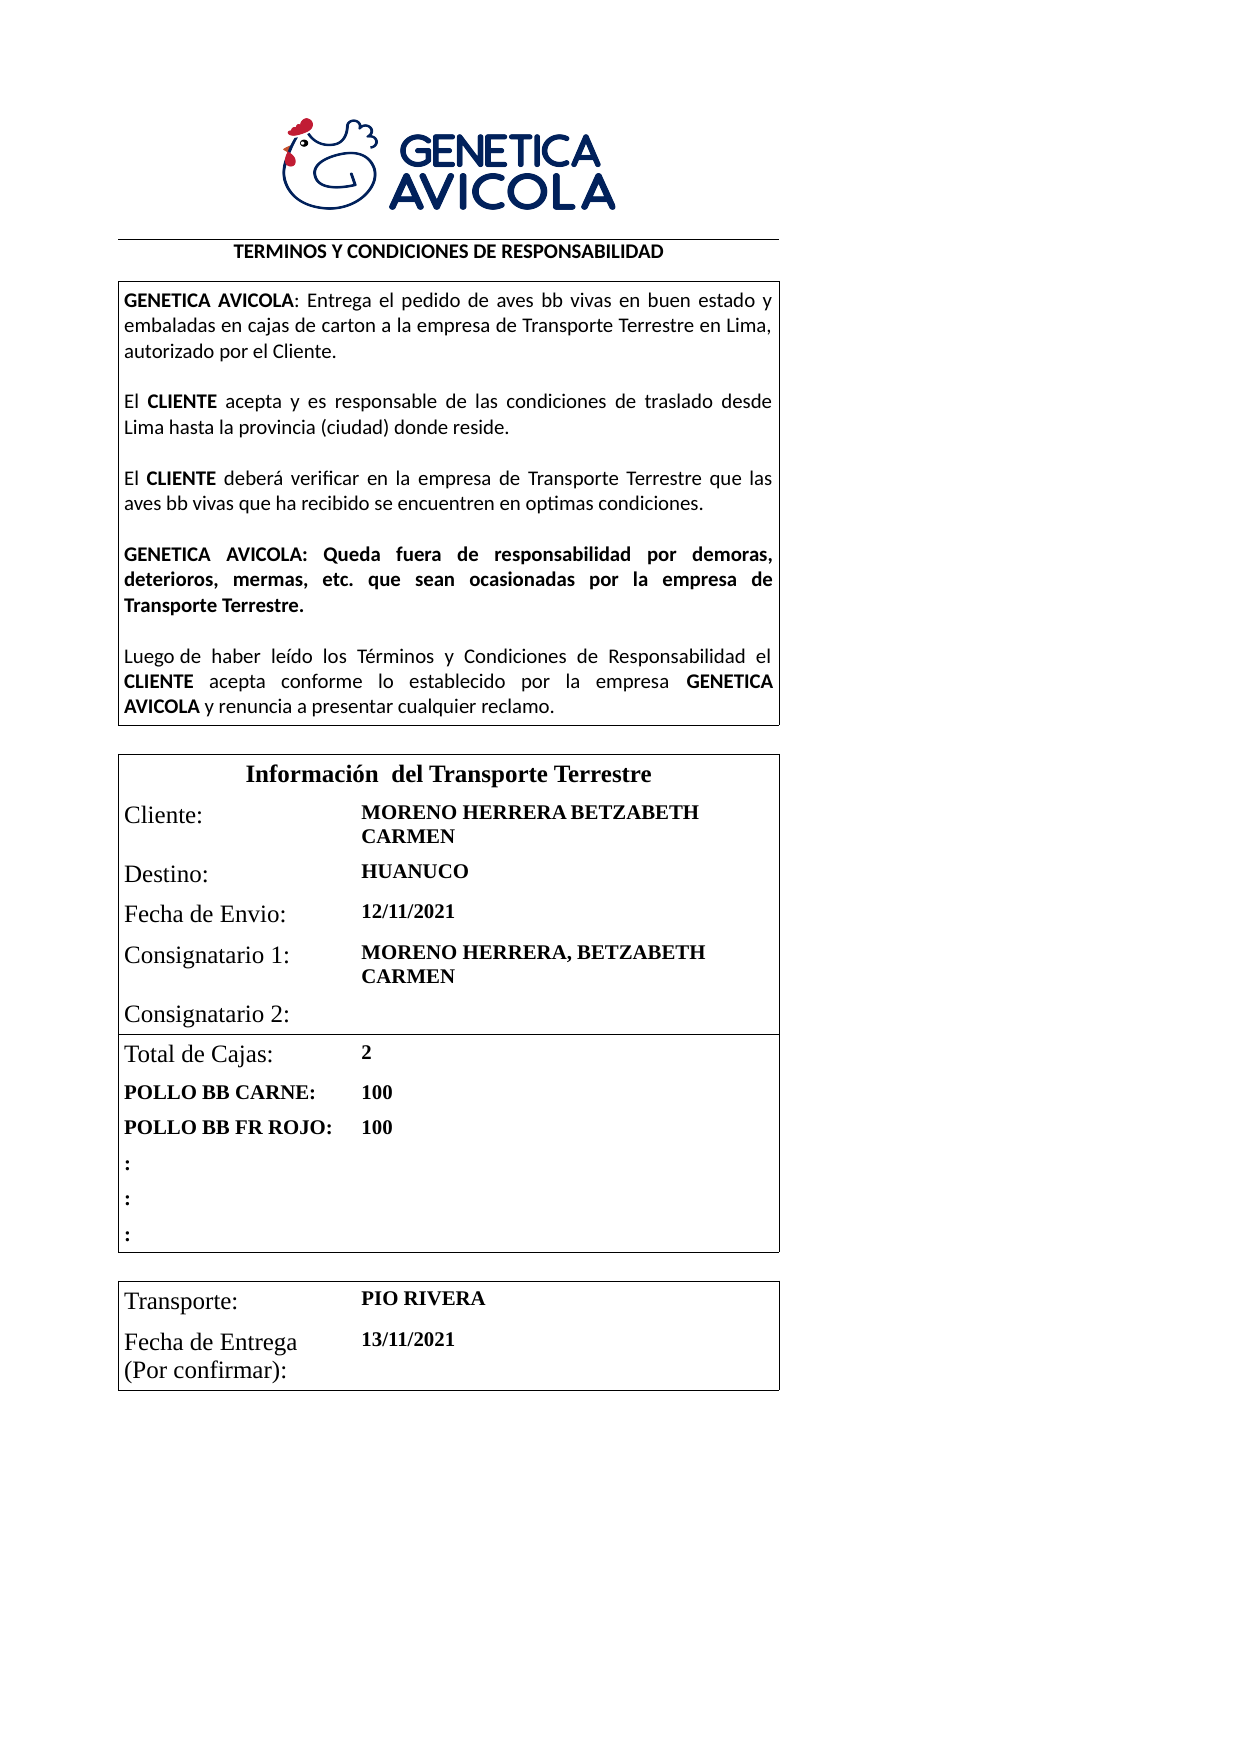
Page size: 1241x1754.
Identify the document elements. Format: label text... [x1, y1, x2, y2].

table_cell Consignatario 1: [119, 934, 356, 993]
table_cell Destino: [119, 854, 356, 894]
table_cell Fecha de Envio: [119, 894, 356, 934]
table_cell POLLO BB FR ROJO: [119, 1110, 356, 1145]
table_cell Consignatario 2: [119, 994, 356, 1034]
table_cell : [119, 1216, 356, 1252]
table_cell Cliente: [119, 794, 356, 853]
table_cell Total de Cajas: [119, 1035, 356, 1074]
table_cell [356, 1253, 779, 1281]
table_cell HUANUCO [356, 854, 779, 894]
table_cell 2 [356, 1035, 779, 1074]
table_cell [356, 1216, 779, 1252]
table_cell [118, 1253, 356, 1281]
table_cell : [119, 1181, 356, 1216]
table_cell POLLO BB CARNE: [119, 1074, 356, 1109]
table_cell [356, 1145, 779, 1181]
table_cell 13/11/2021 [356, 1321, 779, 1390]
table_cell 100 [356, 1074, 779, 1109]
table_cell PIO RIVERA [356, 1282, 779, 1321]
table_cell MORENO HERRERA, BETZABETH CARMEN [356, 934, 779, 993]
table_header TERMINOS Y CONDICIONES DE RESPONSABILIDAD [118, 240, 779, 281]
table_cell [356, 994, 779, 1034]
table_cell Fecha de Entrega (Por confirmar): [119, 1321, 356, 1390]
table_cell Transporte: [119, 1282, 356, 1321]
table_header Información del Transporte Terrestre [119, 755, 779, 794]
table_cell [356, 1181, 779, 1216]
table_cell 12/11/2021 [356, 894, 779, 934]
table_cell MORENO HERRERA BETZABETH CARMEN [356, 794, 779, 853]
table_cell 100 [356, 1110, 779, 1145]
picture [282, 118, 616, 210]
table_cell : [119, 1145, 356, 1181]
table_cell GENETICA AVICOLA: Entrega el pedido de aves bb vivas en buen estado y embaladas en cajas de carton a la empresa de Transporte Terrestre en Lima, autorizado por el Cliente. El CLIENTE acepta y es responsable de las condiciones de traslado desde Lima hasta la provincia (ciudad) donde reside. El CLIENTE deberá verificar en la empresa de Transporte Terrestre que las aves bb vivas que ha recibido se encuentren en optimas condiciones. GENETICA AVICOLA: Queda fuera de responsabilidad por demoras, deterioros, mermas, etc. que sean ocasionadas por la empresa de Transporte Terrestre. Luego de haber leído los Términos y Condiciones de Responsabilidad el CLIENTE acepta conforme lo establecido por la empresa GENETICA AVICOLA y renuncia a presentar cualquier reclamo. [119, 282, 779, 725]
